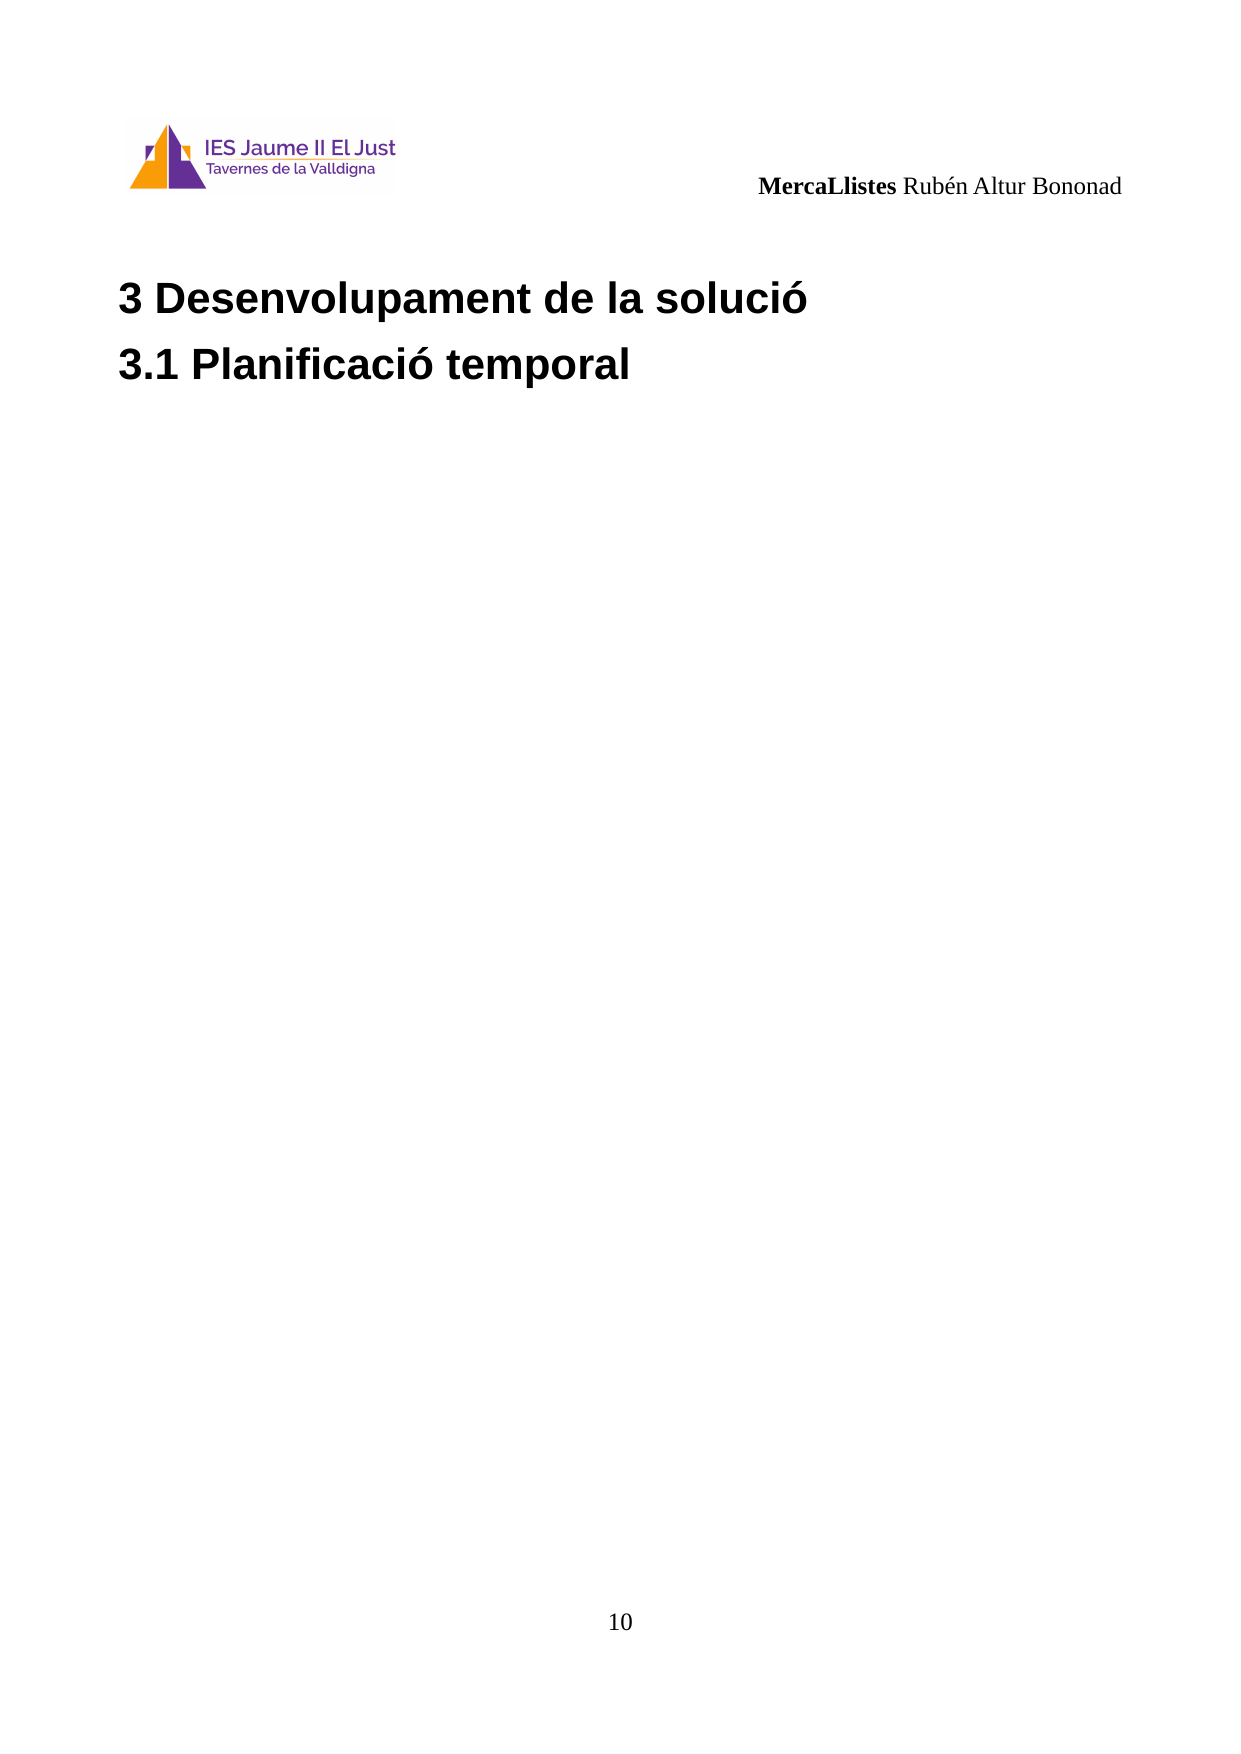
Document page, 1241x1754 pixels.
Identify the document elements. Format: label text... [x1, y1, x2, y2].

text 3 Desenvolupament de la solució [118, 273, 1122, 323]
text 3.1 Planificació temporal [118, 338, 1122, 388]
picture [126, 118, 396, 195]
